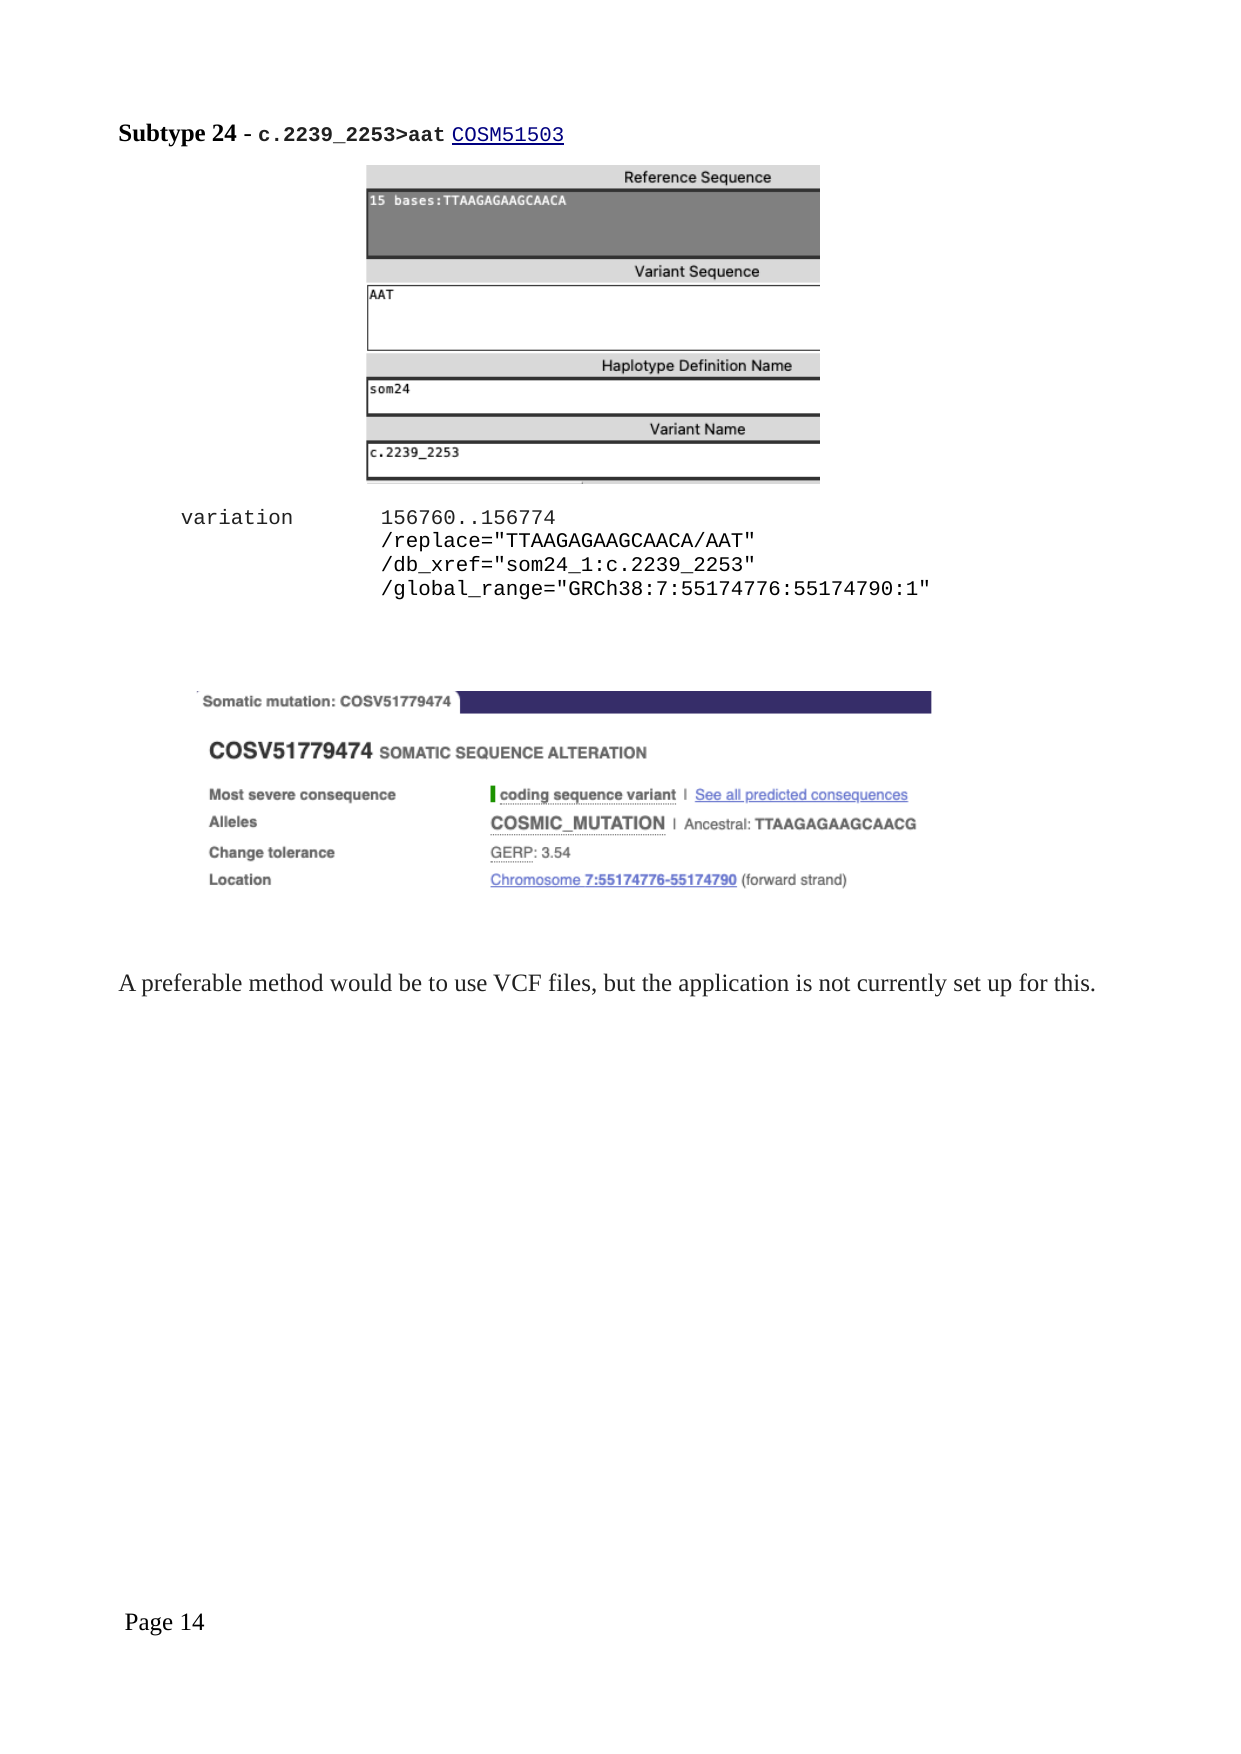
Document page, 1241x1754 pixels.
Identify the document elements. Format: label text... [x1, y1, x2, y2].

text /global_range="GRCh38:7:55174776:55174790:1" [118, 578, 1122, 601]
text Subtype 24 - c.2239_2253>aat COSM51503 [118, 118, 1122, 148]
text A preferable method would be to use VCF files, but the application is not currently set up for this. [118, 968, 1122, 997]
picture [366, 165, 820, 484]
picture [196, 691, 932, 898]
text /db_xref="som24_1:c.2239_2253" [118, 554, 1122, 578]
text variation 156760..156774 [118, 507, 1122, 530]
text /replace="TTAAGAGAAGCAACA/AAT" [118, 530, 1122, 554]
